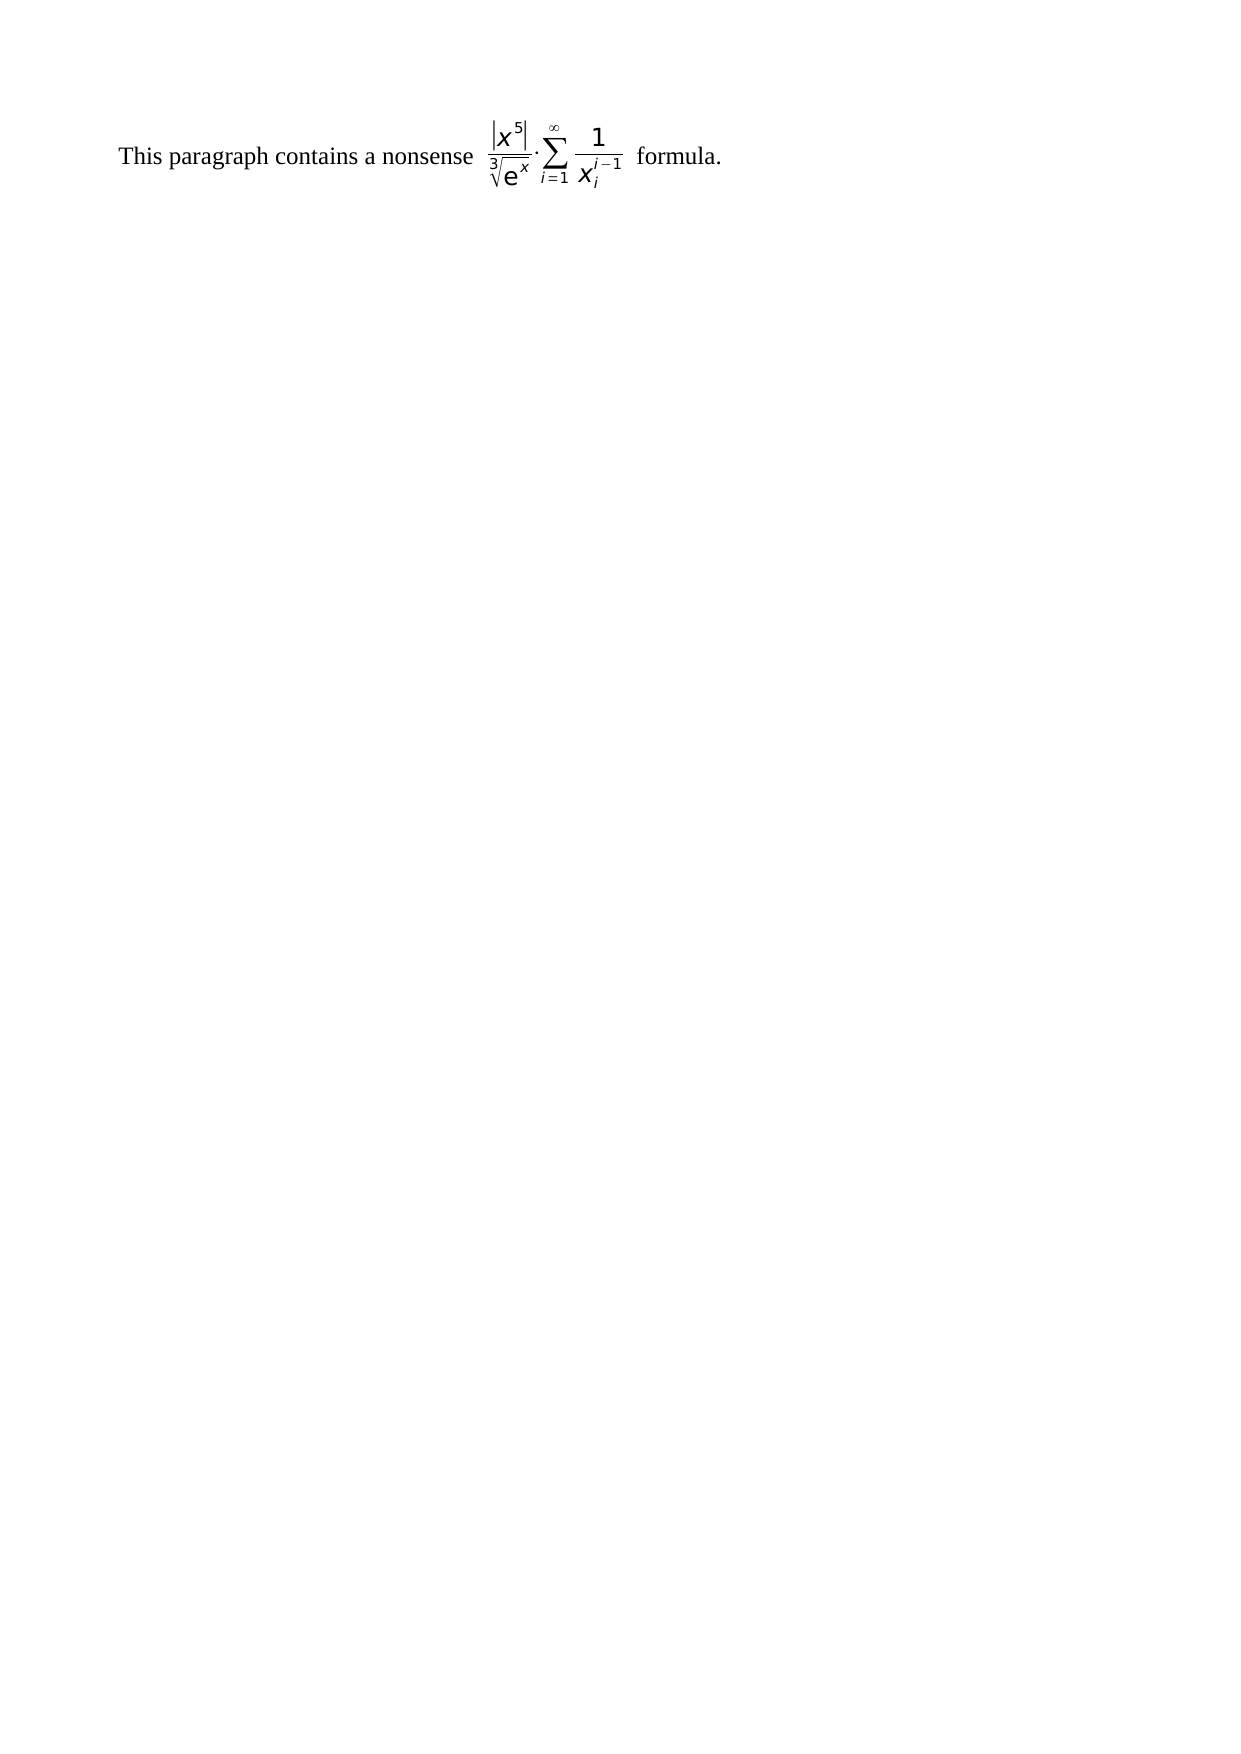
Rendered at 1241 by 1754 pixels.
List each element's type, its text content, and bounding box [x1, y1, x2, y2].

text This paragraph contains a nonsense formula. [118, 118, 1122, 192]
